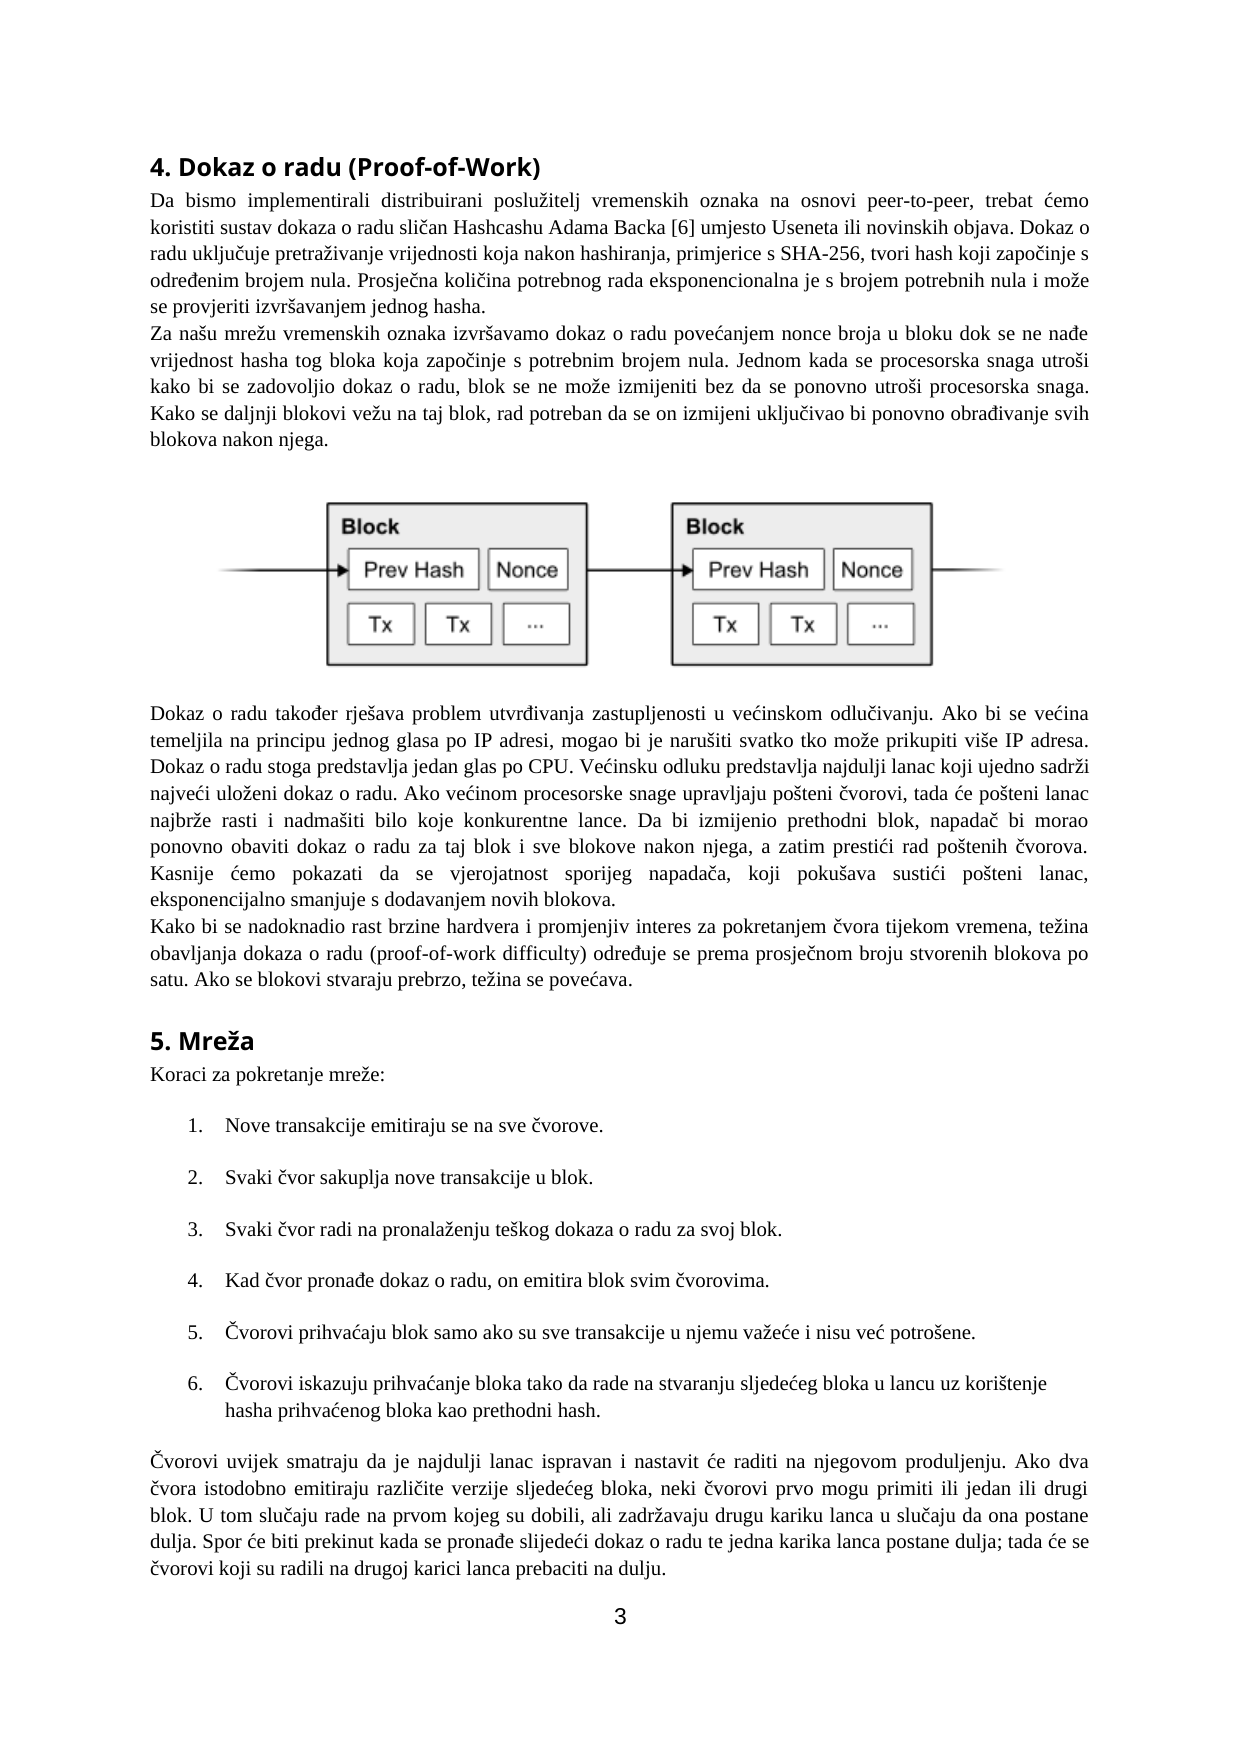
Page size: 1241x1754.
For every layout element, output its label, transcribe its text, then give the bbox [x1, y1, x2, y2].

list Svaki čvor sakuplja nove transakcije u blok. [187, 1166, 1091, 1189]
list Čvorovi iskazuju prihvaćanje bloka tako da rade na stvaranju sljedećeg bloka u lancu uz korištenje hasha prihvaćenog bloka kao prethodni hash. [187, 1372, 1091, 1422]
text Za našu mrežu vremenskih oznaka izvršavamo dokaz o radu povećanjem nonce broja u bloku dok se ne nađe vrijednost hasha tog bloka koja započinje s potrebnim brojem nula. Jednom kada se procesorska snaga utroši kako bi se zadovoljio dokaz o radu, blok se ne može izmijeniti bez da se ponovno utroši procesorska snaga. Kako se daljnji blokovi vežu na taj blok, rad potreban da se on izmijeni uključivao bi ponovno obrađivanje svih blokova nakon njega. [150, 322, 1091, 451]
text Dokaz o radu također rješava problem utvrđivanja zastupljenosti u većinskom odlučivanju. Ako bi se većina temeljila na principu jednog glasa po IP adresi, mogao bi je narušiti svatko tko može prikupiti više IP adresa. Dokaz o radu stoga predstavlja jedan glas po CPU. Većinsku odluku predstavlja najdulji lanac koji ujedno sadrži najveći uloženi dokaz o radu. Ako većinom procesorske snage upravljaju pošteni čvorovi, tada će pošteni lanac najbrže rasti i nadmašiti bilo koje konkurentne lance. Da bi izmijenio prethodni blok, napadač bi morao ponovno obaviti dokaz o radu za taj blok i sve blokove nakon njega, a zatim prestići rad poštenih čvorova. Kasnije ćemo pokazati da se vjerojatnost sporijeg napadača, koji pokušava sustići pošteni lanac, eksponencijalno smanjuje s dodavanjem novih blokova. [150, 702, 1091, 911]
list Kad čvor pronađe dokaz o radu, on emitira blok svim čvorovima. [187, 1269, 1091, 1292]
text Kako bi se nadoknadio rast brzine hardvera i promjenjiv interes za pokretanjem čvora tijekom vremena, težina obavljanja dokaza o radu (proof-of-work difficulty) određuje se prema prosječnom broju stvorenih blokova po satu. Ako se blokovi stvaraju prebrzo, težina se povećava. [150, 915, 1091, 991]
subtitle 4. Dokaz o radu (Proof-of-Work) [150, 150, 1091, 184]
list Nove transakcije emitiraju se na sve čvorove. [187, 1114, 1091, 1137]
text Koraci za pokretanje mreže: [150, 1063, 1091, 1086]
list Svaki čvor radi na pronalaženju teškog dokaza o radu za svoj blok. [187, 1217, 1091, 1241]
text Da bismo implementirali distribuirani poslužitelj vremenskih oznaka na osnovi peer-to-peer, trebat ćemo koristiti sustav dokaza o radu sličan Hashcashu Adama Backa [6] umjesto Useneta ili novinskih objava. Dokaz o radu uključuje pretraživanje vrijednosti koja nakon hashiranja, primjerice s SHA-256, tvori hash koji započinje s određenim brojem nula. Prosječna količina potrebnog rada eksponencionalna je s brojem potrebnih nula i može se provjeriti izvršavanjem jednog hasha. [150, 189, 1091, 318]
subtitle 5. Mreža [150, 1024, 1091, 1058]
picture [150, 454, 1088, 699]
text Čvorovi uvijek smatraju da je najdulji lanac ispravan i nastavit će raditi na njegovom produljenju. Ako dva čvora istodobno emitiraju različite verzije sljedećeg bloka, neki čvorovi prvo mogu primiti ili jedan ili drugi blok. U tom slučaju rade na prvom kojeg su dobili, ali zadržavaju drugu kariku lanca u slučaju da ona postane dulja. Spor će biti prekinut kada se pronađe slijedeći dokaz o radu te jedna karika lanca postane dulja; tada će se čvorovi koji su radili na drugoj karici lanca prebaciti na dulju. [150, 1450, 1091, 1580]
list Čvorovi prihvaćaju blok samo ako su sve transakcije u njemu važeće i nisu već potrošene. [187, 1321, 1091, 1344]
